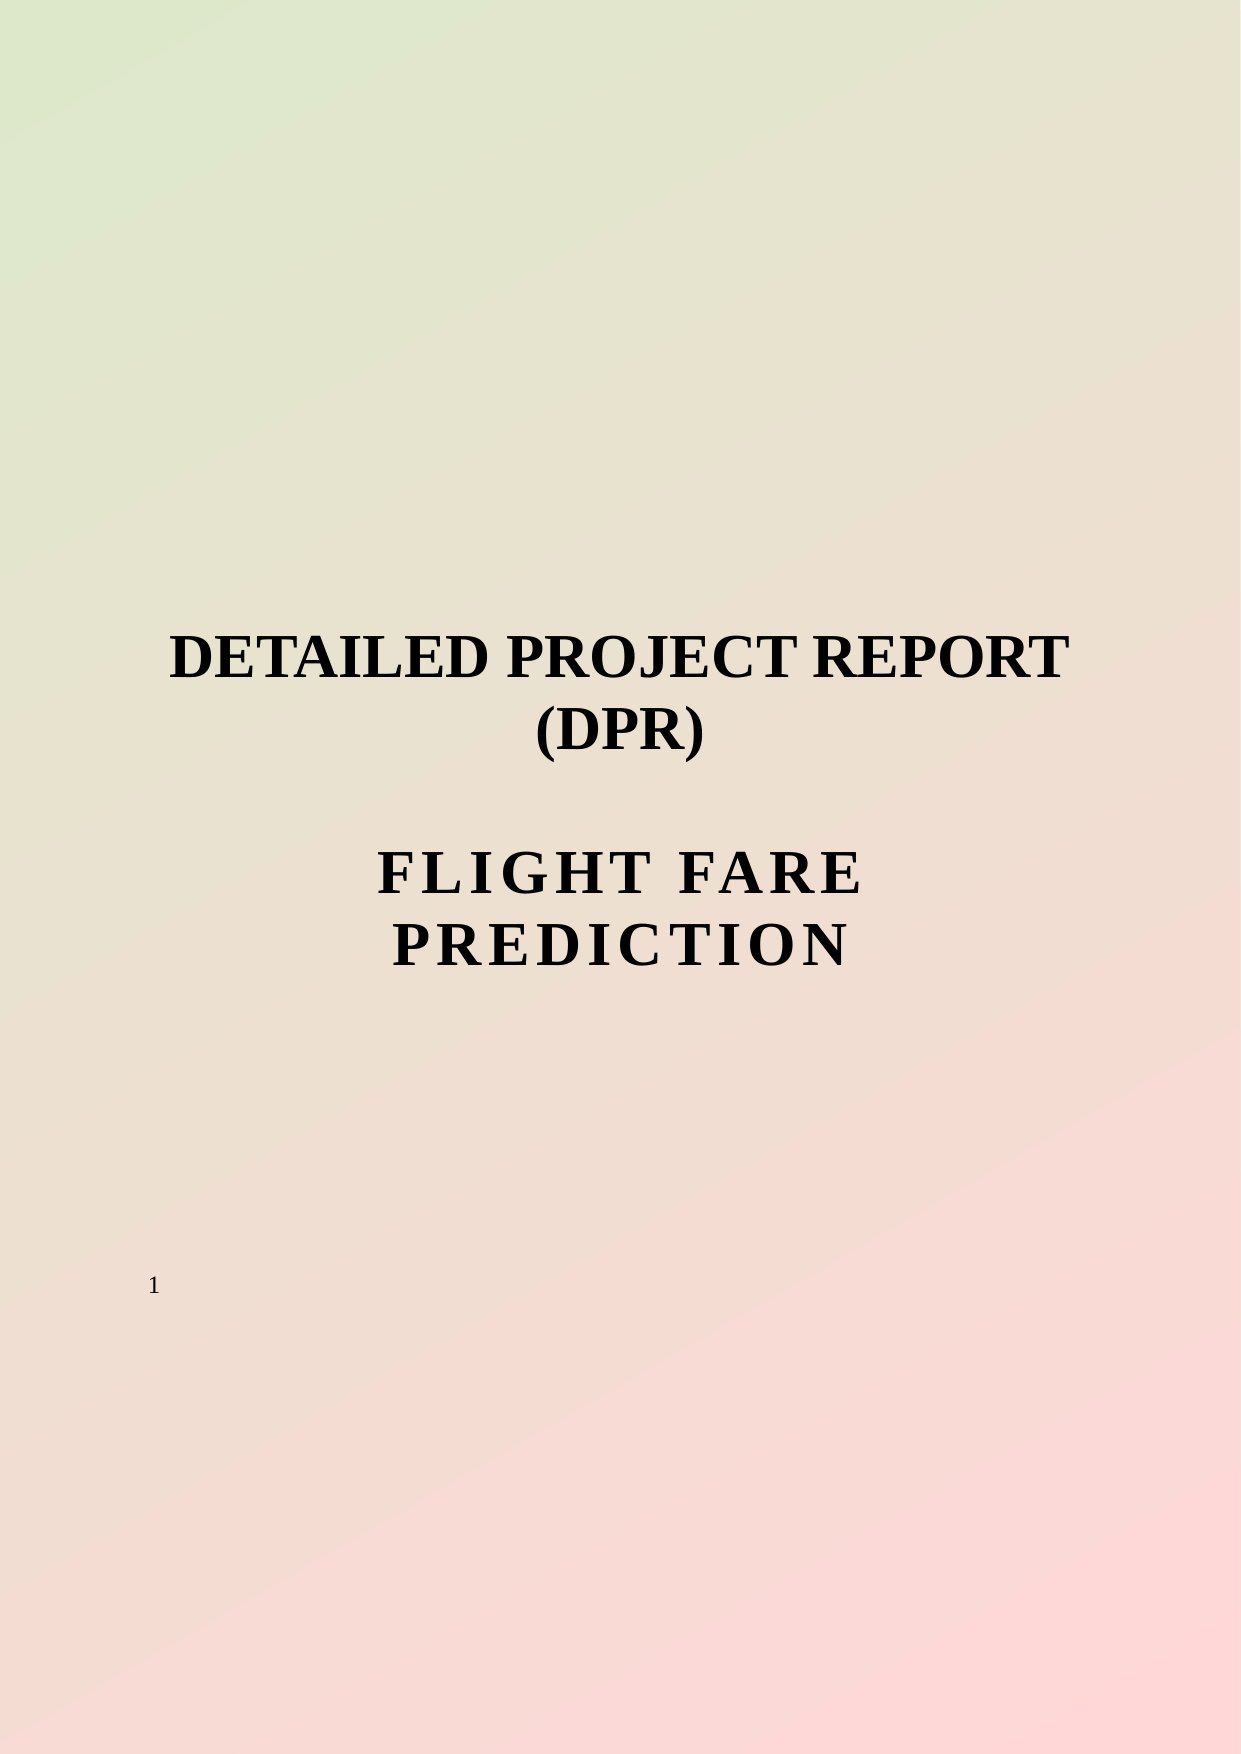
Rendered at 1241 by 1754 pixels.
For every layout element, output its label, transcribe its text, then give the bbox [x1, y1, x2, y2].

text FLIGHT FARE PREDICTION [148, 835, 1093, 979]
text DETAILED PROJECT REPORT (DPR) [148, 619, 1093, 763]
